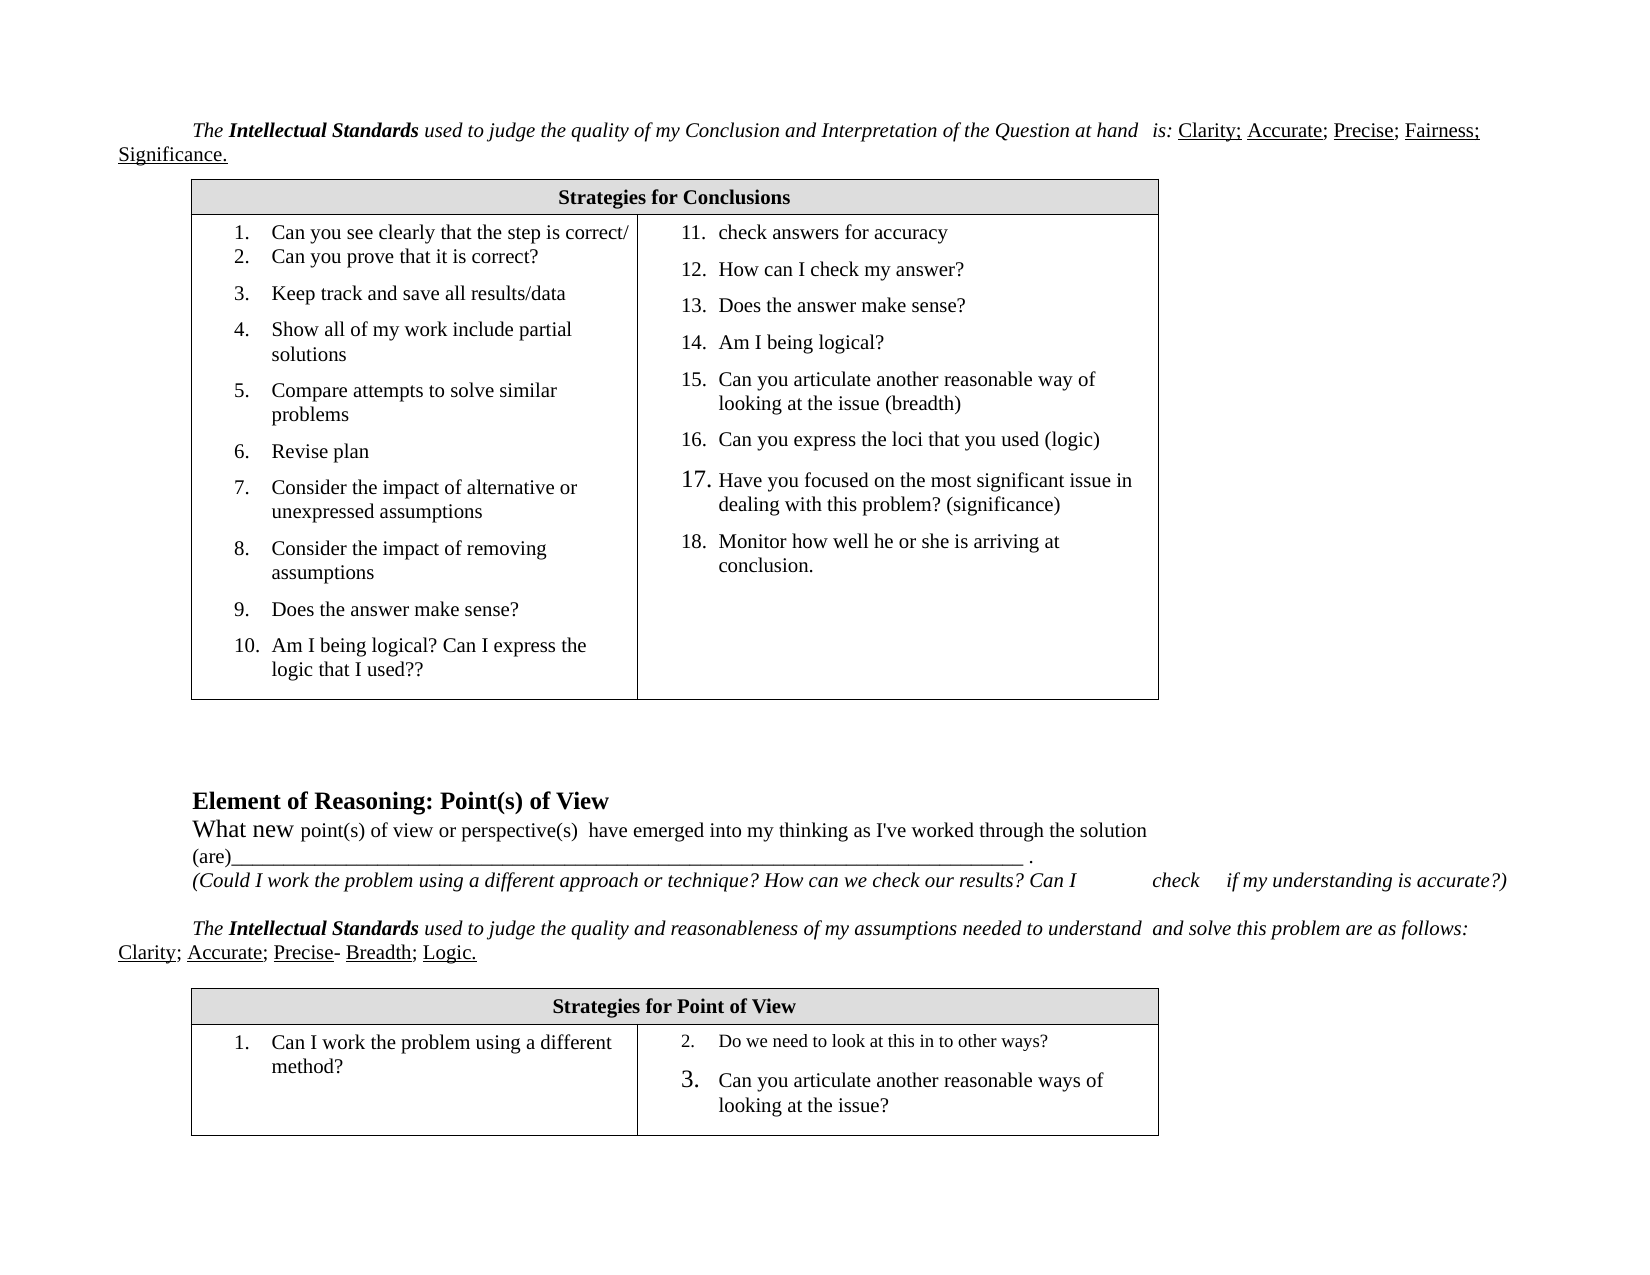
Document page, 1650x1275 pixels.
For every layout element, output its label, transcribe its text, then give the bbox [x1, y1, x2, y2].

table_cell Can you see clearly that the step is correct/ Can you prove that it is correct? Keep track and save all results/data Show all of my work include partial solutions Compare attempts to solve similar problems Revise plan Consider the impact of alternative or unexpressed assumptions Consider the impact of removing assumptions Does the answer make sense? Am I being logical? Can I express the logic that I used?? [192, 215, 637, 699]
table_cell Can I work the problem using a different method? [192, 1025, 637, 1135]
table_header Strategies for Point of View [192, 989, 1158, 1024]
table_cell Do we need to look at this in to other ways? Can you articulate another reasonable ways of looking at the issue? [638, 1025, 1158, 1135]
table_header Strategies for Conclusions [192, 180, 1158, 214]
text The Intellectual Standards used to judge the quality and reasonableness of my assumptions needed to understand and solve this problem are as follows: Clarity; Accurate; Precise- Breadth; Logic. [118, 916, 1532, 964]
text What new point(s) of view or perspective(s) have emerged into my thinking as I've worked through the solution (are)____________________________________________________________________________ . [118, 814, 1532, 868]
text Element of Reasoning: Point(s) of View [118, 786, 1532, 814]
table_cell check answers for accuracy How can I check my answer? Does the answer make sense? Am I being logical? Can you articulate another reasonable way of looking at the issue (breadth) Can you express the loci that you used (logic) Have you focused on the most significant issue in dealing with this problem? (significance) Monitor how well he or she is arriving at conclusion. [638, 215, 1158, 699]
text The Intellectual Standards used to judge the quality of my Conclusion and Interpretation of the Question at hand is: Clarity; Accurate; Precise; Fairness; Significance. [118, 118, 1532, 166]
text (Could I work the problem using a different approach or technique? How can we check our results? Can I check if my understanding is accurate?) [118, 868, 1532, 892]
